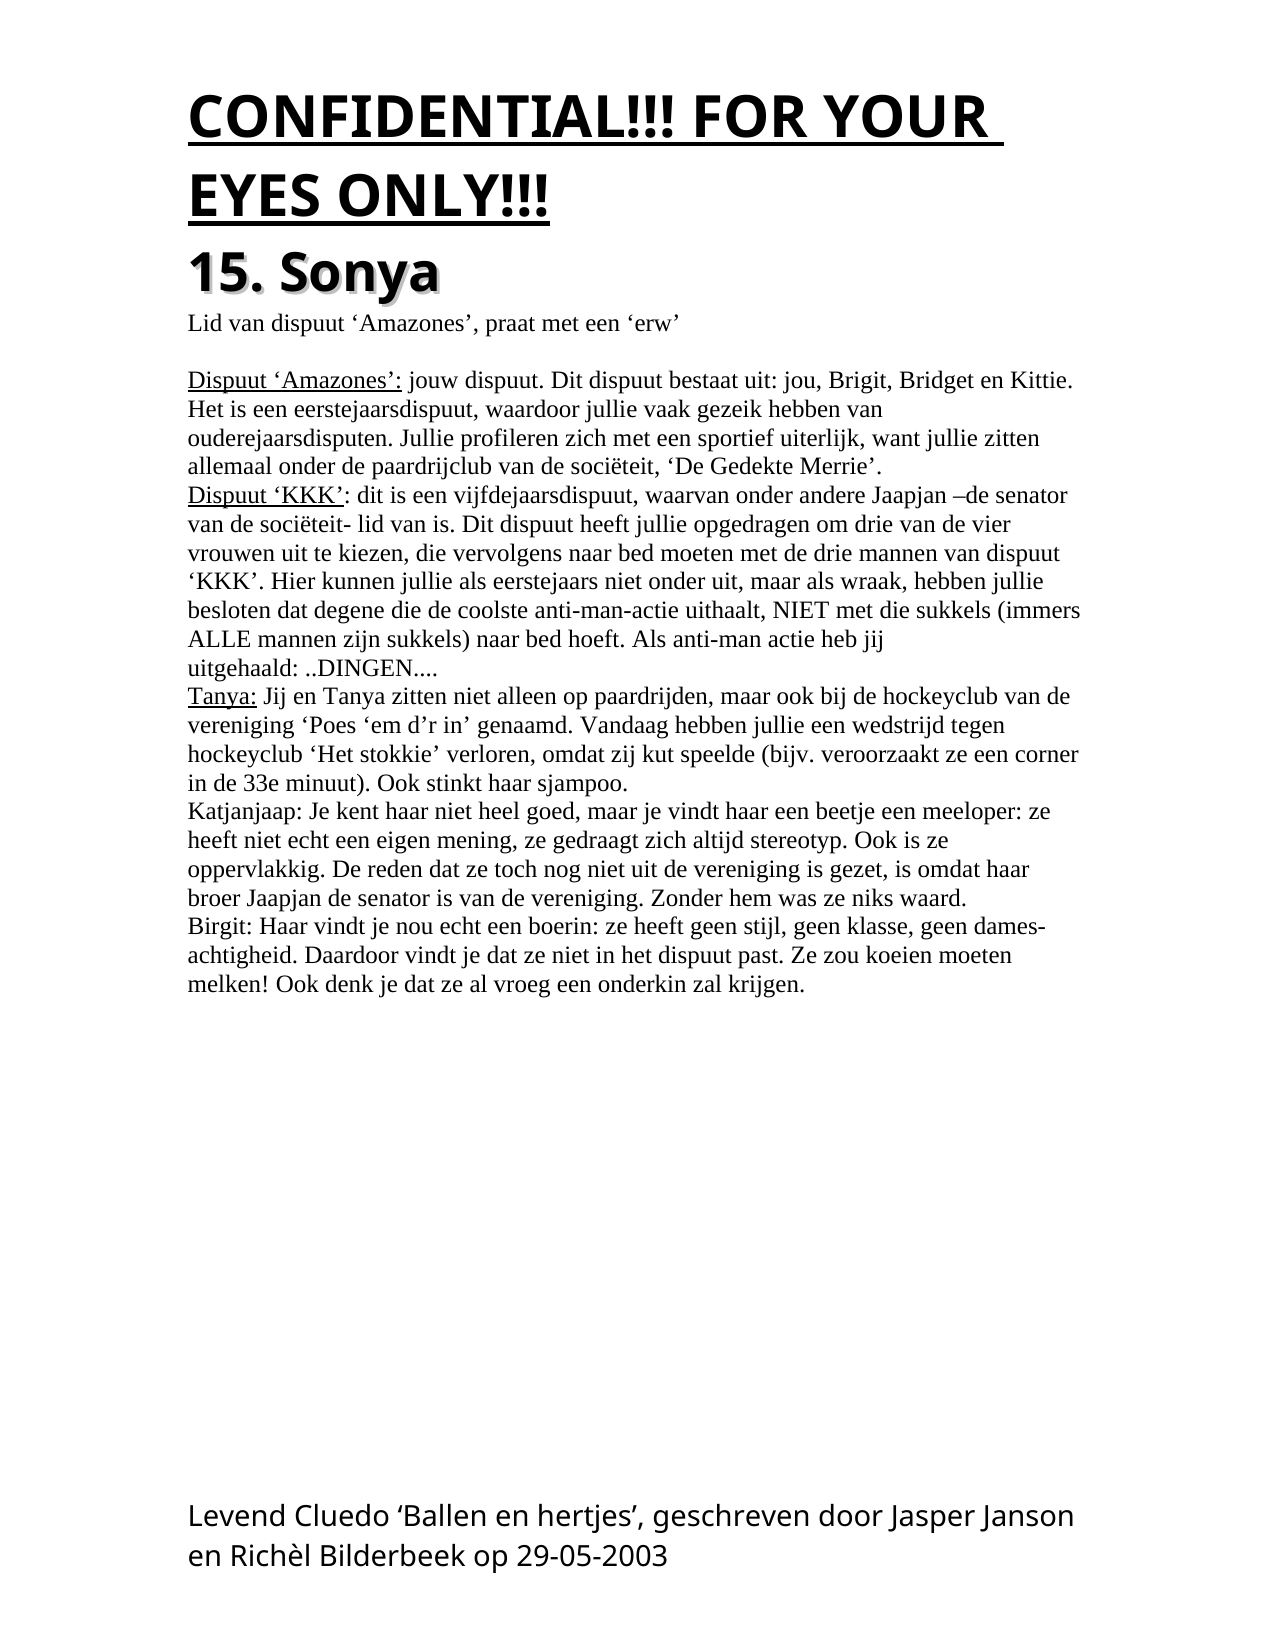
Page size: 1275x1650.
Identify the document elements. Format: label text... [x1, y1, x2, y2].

text Dispuut ‘KKK’: dit is een vijfdejaarsdispuut, waarvan onder andere Jaapjan –de senator van de sociëteit- lid van is. Dit dispuut heeft jullie opgedragen om drie van de vier vrouwen uit te kiezen, die vervolgens naar bed moeten met de drie mannen van dispuut ‘KKK’. Hier kunnen jullie als eerstejaars niet onder uit, maar als wraak, hebben jullie besloten dat degene die de coolste anti-man-actie uithaalt, NIET met die sukkels (immers ALLE mannen zijn sukkels) naar bed hoeft. Als anti-man actie heb jij uitgehaald: ..DINGEN.... [187, 480, 1087, 681]
text Dispuut ‘Amazones’: jouw dispuut. Dit dispuut bestaat uit: jou, Brigit, Bridget en Kittie. Het is een eerstejaarsdispuut, waardoor jullie vaak gezeik hebben van ouderejaarsdisputen. Jullie profileren zich met een sportief uiterlijk, want jullie zitten allemaal onder de paardrijclub van de sociëteit, ‘De Gedekte Merrie’. [187, 365, 1087, 480]
text Lid van dispuut ‘Amazones’, praat met een ‘erw’ [187, 308, 1087, 336]
text Katjanjaap: Je kent haar niet heel goed, maar je vindt haar een beetje een meeloper: ze heeft niet echt een eigen mening, ze gedraagt zich altijd stereotyp. Ook is ze oppervlakkig. De reden dat ze toch nog niet uit de vereniging is gezet, is omdat haar broer Jaapjan de senator is van de vereniging. Zonder hem was ze niks waard. [187, 796, 1087, 911]
text Birgit: Haar vindt je nou echt een boerin: ze heeft geen stijl, geen klasse, geen dames-achtigheid. Daardoor vindt je dat ze niet in het dispuut past. Ze zou koeien moeten melken! Ook denk je dat ze al vroeg een onderkin zal krijgen. [187, 911, 1087, 998]
text Tanya: Jij en Tanya zitten niet alleen op paardrijden, maar ook bij de hockeyclub van de vereniging ‘Poes ‘em d’r in’ genaamd. Vandaag hebben jullie een wedstrijd tegen hockeyclub ‘Het stokkie’ verloren, omdat zij kut speelde (bijv. veroorzaakt ze een corner in de 33e minuut). Ook stinkt haar sjampoo. [187, 681, 1087, 796]
subtitle 15. Sonya [187, 234, 1087, 308]
